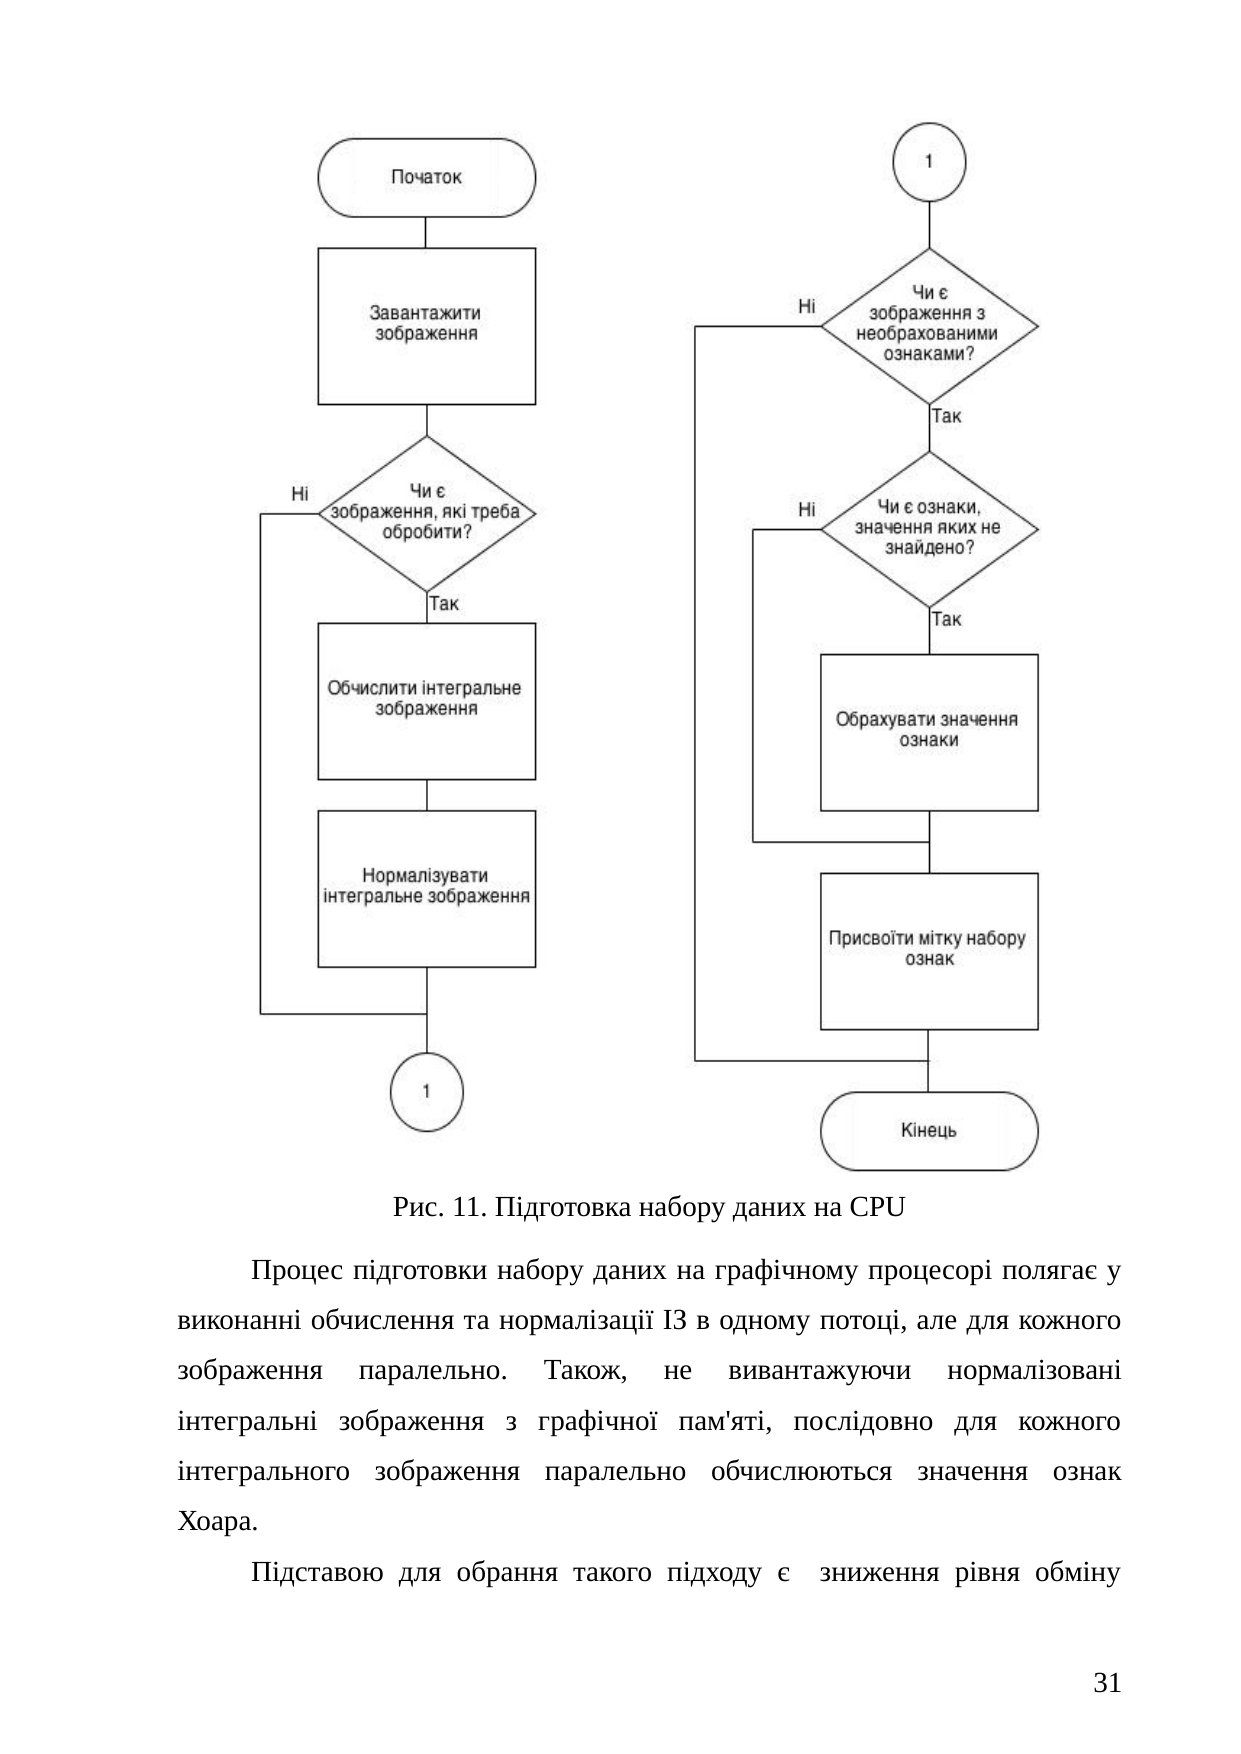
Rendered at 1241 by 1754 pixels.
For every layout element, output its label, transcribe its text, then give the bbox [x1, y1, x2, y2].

text Рис. 11. Підготовка набору даних на CPU [177, 1189, 1122, 1223]
text Підставою для обрання такого підходу є зниження рівня обміну [177, 1554, 1122, 1587]
picture [257, 118, 1042, 1173]
text Процес підготовки набору даних на графічному процесорі полягає у виконанні обчислення та нормалізації ІЗ в одному потоці, але для кожного зображення паралельно. Також, не вивантажуючи нормалізовані інтегральні зображення з графічної пам'яті, послідовно для кожного інтегрального зображення паралельно обчислюються значення ознак Хоара. [177, 1252, 1122, 1537]
